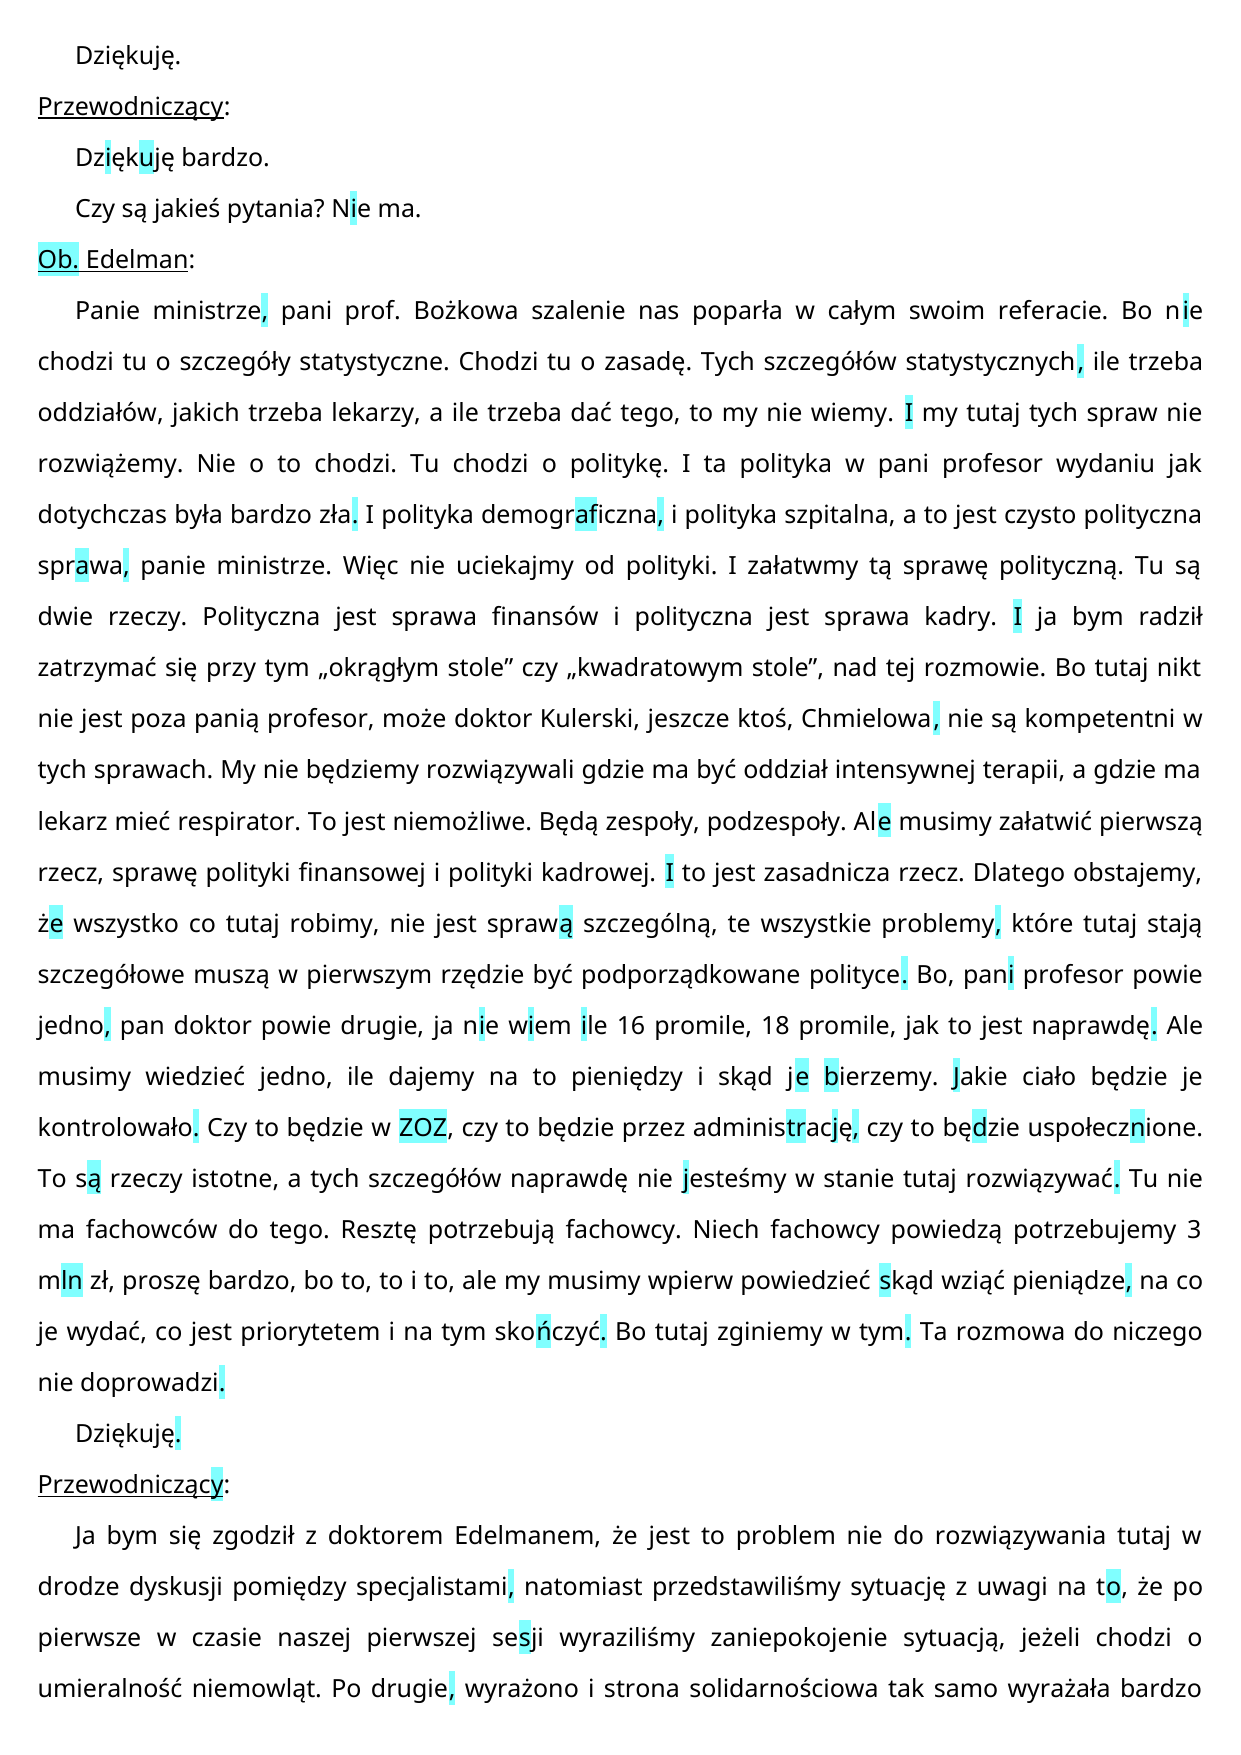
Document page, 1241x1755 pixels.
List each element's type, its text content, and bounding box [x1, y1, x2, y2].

text Ob. Edelman: [37, 242, 1203, 276]
text Przewodniczący: [37, 88, 1203, 123]
text Dziękuję. [37, 37, 1203, 72]
text Dziękuję. [37, 1416, 1203, 1450]
text Ja bym się zgodził z doktorem Edelmanem, że jest to problem nie do rozwiązywania tutaj w drodze dyskusji pomiędzy specjalistami, natomiast przedstawiliśmy sytuację z uwagi na to, że po pierwsze w czasie naszej pierwszej sesji wyraziliśmy zaniepokojenie sytuacją, jeżeli chodzi o umieralność niemowląt. Po drugie, wyrażono i strona solidarnościowa tak samo wyrażała bardzo [37, 1518, 1203, 1705]
text Czy są jakieś pytania? Nie ma. [37, 191, 1203, 225]
text Panie ministrze, pani prof. Bożkowa szalenie nas poparła w całym swoim referacie. Bo nie chodzi tu o szczegóły statystyczne. Chodzi tu o zasadę. Tych szczegółów statystycznych, ile trzeba oddziałów, jakich trzeba lekarzy, a ile trzeba dać tego, to my nie wiemy. I my tutaj tych spraw nie rozwiążemy. Nie o to chodzi. Tu chodzi o politykę. I ta polityka w pani profesor wydaniu jak dotychczas była bardzo zła. I polityka demograficzna, i polityka szpitalna, a to jest czysto polityczna sprawa, panie ministrze. Więc nie uciekajmy od polityki. I załatwmy tą sprawę polityczną. Tu są dwie rzeczy. Polityczna jest sprawa finansów i polityczna jest sprawa kadry. I ja bym radził zatrzymać się przy tym „okrągłym stole” czy „kwadratowym stole”, nad tej rozmowie. Bo tutaj nikt nie jest poza panią profesor, może doktor Kulerski, jeszcze ktoś, Chmielowa, nie są kompetentni w tych sprawach. My nie będziemy rozwiązywali gdzie ma być oddział intensywnej terapii, a gdzie ma lekarz mieć respirator. To jest niemożliwe. Będą zespoły, podzespoły. Ale musimy załatwić pierwszą rzecz, sprawę polityki finansowej i polityki kadrowej. I to jest zasadnicza rzecz. Dlatego obstajemy, że wszystko co tutaj robimy, nie jest sprawą szczególną, te wszystkie problemy, które tutaj stają szczegółowe muszą w pierwszym rzędzie być podporządkowane polityce. Bo, pani profesor powie jedno, pan doktor powie drugie, ja nie wiem ile 16 promile, 18 promile, jak to jest naprawdę. Ale musimy wiedzieć jedno, ile dajemy na to pieniędzy i skąd je bierzemy. Jakie ciało będzie je kontrolowało. Czy to będzie w ZOZ, czy to będzie przez administrację, czy to będzie uspołecznione. To są rzeczy istotne, a tych szczegółów naprawdę nie jesteśmy w stanie tutaj rozwiązywać. Tu nie ma fachowców do tego. Resztę potrzebują fachowcy. Niech fachowcy powiedzą potrzebujemy 3 mln zł, proszę bardzo, bo to, to i to, ale my musimy wpierw powiedzieć skąd wziąć pieniądze, na co je wydać, co jest priorytetem i na tym skończyć. Bo tutaj zginiemy w tym. Ta rozmowa do niczego nie doprowadzi. [37, 293, 1203, 1399]
text Przewodniczący: [37, 1467, 1203, 1501]
text Dziękuję bardzo. [37, 139, 1203, 174]
